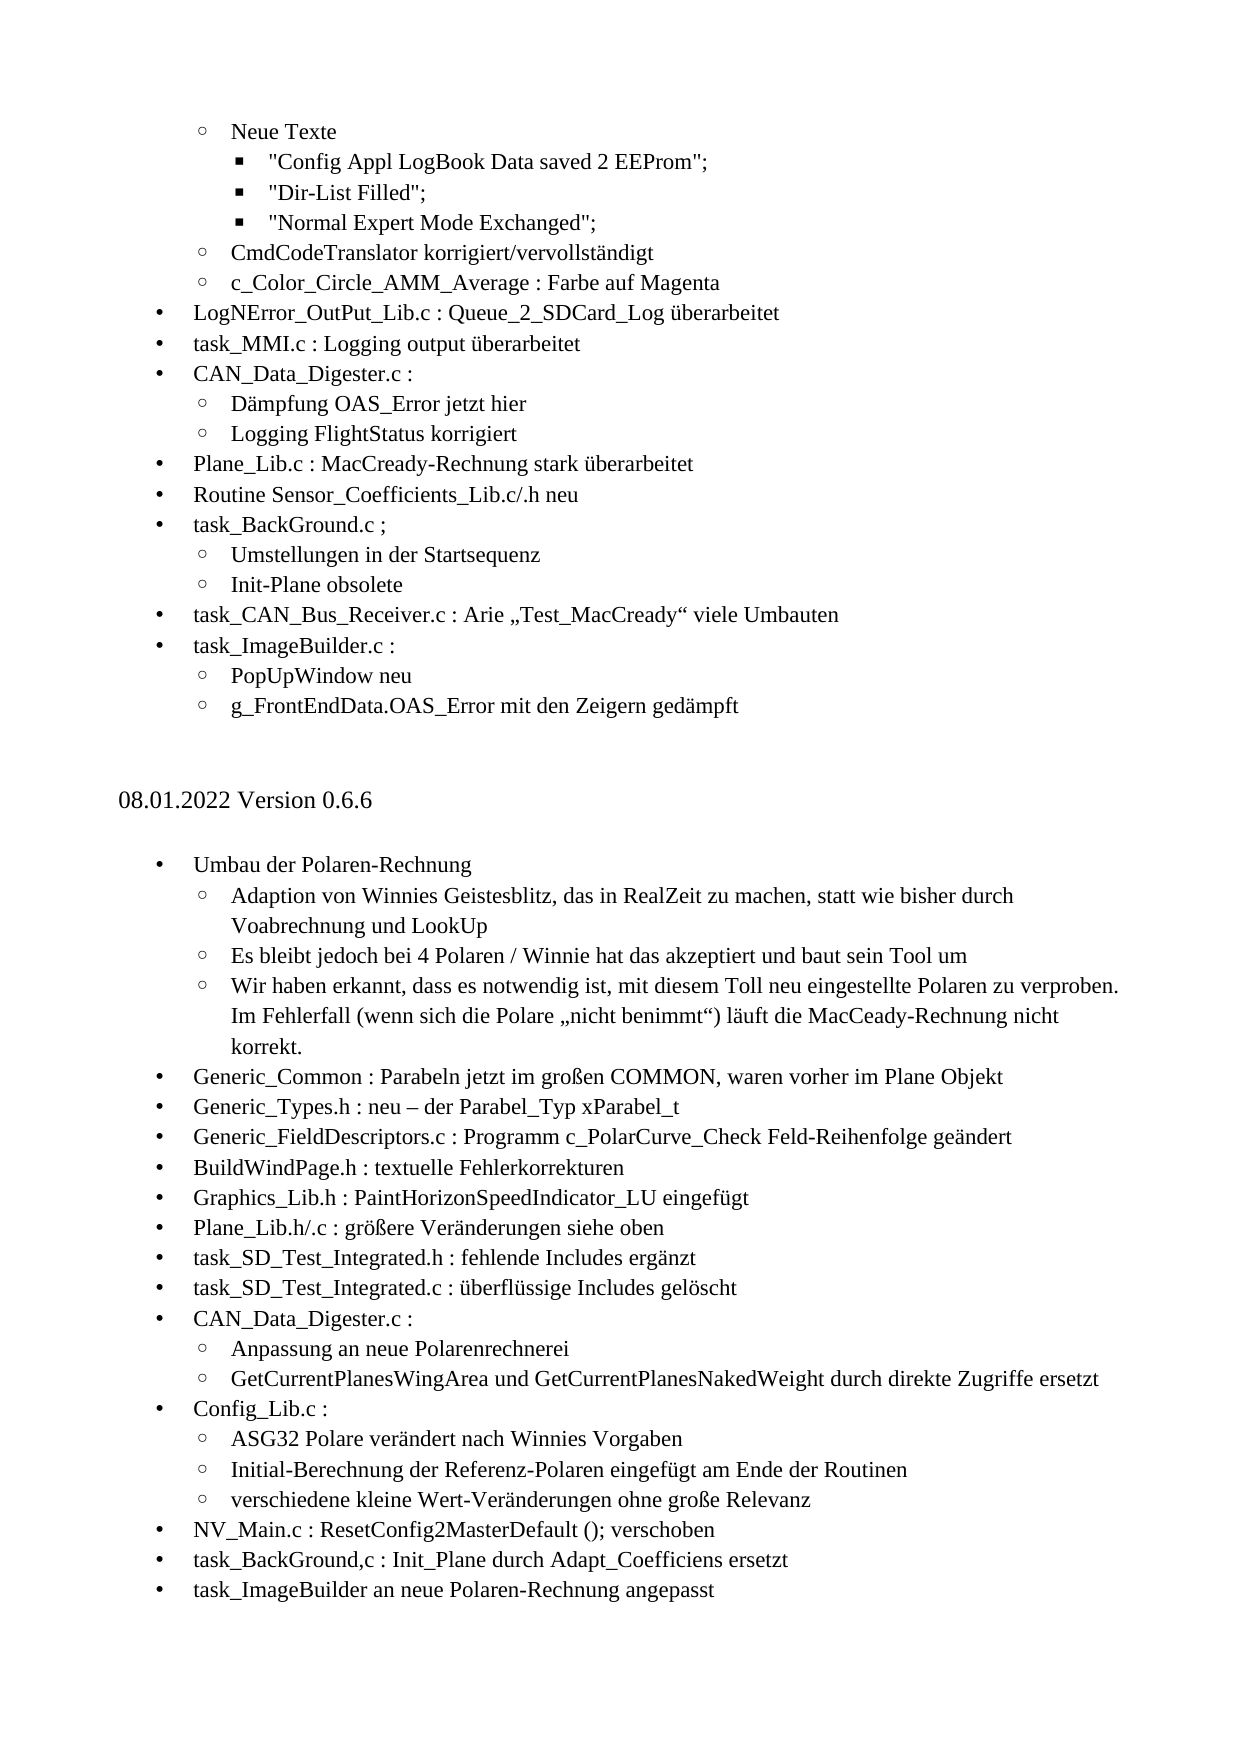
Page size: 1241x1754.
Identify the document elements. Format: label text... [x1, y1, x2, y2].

list task_MMI.c : Logging output überarbeitet [156, 329, 1122, 356]
list Config_Lib.c : [156, 1395, 1122, 1422]
text 08.01.2022 Version 0.6.6 [118, 786, 1122, 814]
list Neue Texte [193, 118, 1122, 144]
list "Normal Expert Mode Exchanged"; [231, 209, 1122, 235]
list Adaption von Winnies Geistesblitz, das in RealZeit zu machen, statt wie bisher durch Voabrechnung und LookUp [193, 882, 1122, 938]
list task_CAN_Bus_Receiver.c : Arie „Test_MacCready“ viele Umbauten [156, 601, 1122, 628]
list "Dir-List Filled"; [231, 178, 1122, 205]
list Anpassung an neue Polarenrechnerei [193, 1335, 1122, 1361]
list CAN_Data_Digester.c : [156, 360, 1122, 386]
list Logging FlightStatus korrigiert [193, 420, 1122, 447]
list g_FrontEndData.OAS_Error mit den Zeigern gedämpft [193, 692, 1122, 718]
list Dämpfung OAS_Error jetzt hier [193, 390, 1122, 416]
list task_ImageBuilder an neue Polaren-Rechnung angepasst [156, 1577, 1122, 1603]
list CAN_Data_Digester.c : [156, 1305, 1122, 1331]
list CmdCodeTranslator korrigiert/vervollständigt [193, 239, 1122, 265]
list Es bleibt jedoch bei 4 Polaren / Winnie hat das akzeptiert und baut sein Tool um [193, 942, 1122, 968]
list Generic_FieldDescriptors.c : Programm c_PolarCurve_Check Feld-Reihenfolge geändert [156, 1123, 1122, 1150]
list Generic_Types.h : neu – der Parabel_Typ xParabel_t [156, 1093, 1122, 1119]
list c_Color_Circle_AMM_Average : Farbe auf Magenta [193, 269, 1122, 296]
list task_SD_Test_Integrated.h : fehlende Includes ergänzt [156, 1244, 1122, 1271]
list GetCurrentPlanesWingArea und GetCurrentPlanesNakedWeight durch direkte Zugriffe ersetzt [193, 1365, 1122, 1391]
list Initial-Berechnung der Referenz-Polaren eingefügt am Ende der Routinen [193, 1456, 1122, 1482]
list Plane_Lib.h/.c : größere Veränderungen siehe oben [156, 1214, 1122, 1240]
list task_ImageBuilder.c : [156, 632, 1122, 658]
list Graphics_Lib.h : PaintHorizonSpeedIndicator_LU eingefügt [156, 1184, 1122, 1210]
list Wir haben erkannt, dass es notwendig ist, mit diesem Toll neu eingestellte Polaren zu verproben. Im Fehlerfall (wenn sich die Polare „nicht benimmt“) läuft die MacCeady-Rechnung nicht korrekt. [193, 972, 1122, 1059]
list Init-Plane obsolete [193, 571, 1122, 598]
list "Config Appl LogBook Data saved 2 EEProm"; [231, 148, 1122, 175]
list LogNError_OutPut_Lib.c : Queue_2_SDCard_Log überarbeitet [156, 299, 1122, 326]
list Plane_Lib.c : MacCready-Rechnung stark überarbeitet [156, 450, 1122, 477]
list task_BackGround,c : Init_Plane durch Adapt_Coefficiens ersetzt [156, 1546, 1122, 1573]
list Generic_Common : Parabeln jetzt im großen COMMON, waren vorher im Plane Objekt [156, 1063, 1122, 1089]
list ASG32 Polare verändert nach Winnies Vorgaben [193, 1426, 1122, 1452]
list PopUpWindow neu [193, 662, 1122, 688]
list NV_Main.c : ResetConfig2MasterDefault (); verschoben [156, 1516, 1122, 1542]
list verschiedene kleine Wert-Veränderungen ohne große Relevanz [193, 1486, 1122, 1512]
list task_SD_Test_Integrated.c : überflüssige Includes gelöscht [156, 1274, 1122, 1301]
list Routine Sensor_Coefficients_Lib.c/.h neu [156, 481, 1122, 507]
list BuildWindPage.h : textuelle Fehlerkorrekturen [156, 1154, 1122, 1180]
list task_BackGround.c ; [156, 511, 1122, 537]
list Umbau der Polaren-Rechnung [156, 852, 1122, 878]
list Umstellungen in der Startsequenz [193, 541, 1122, 567]
